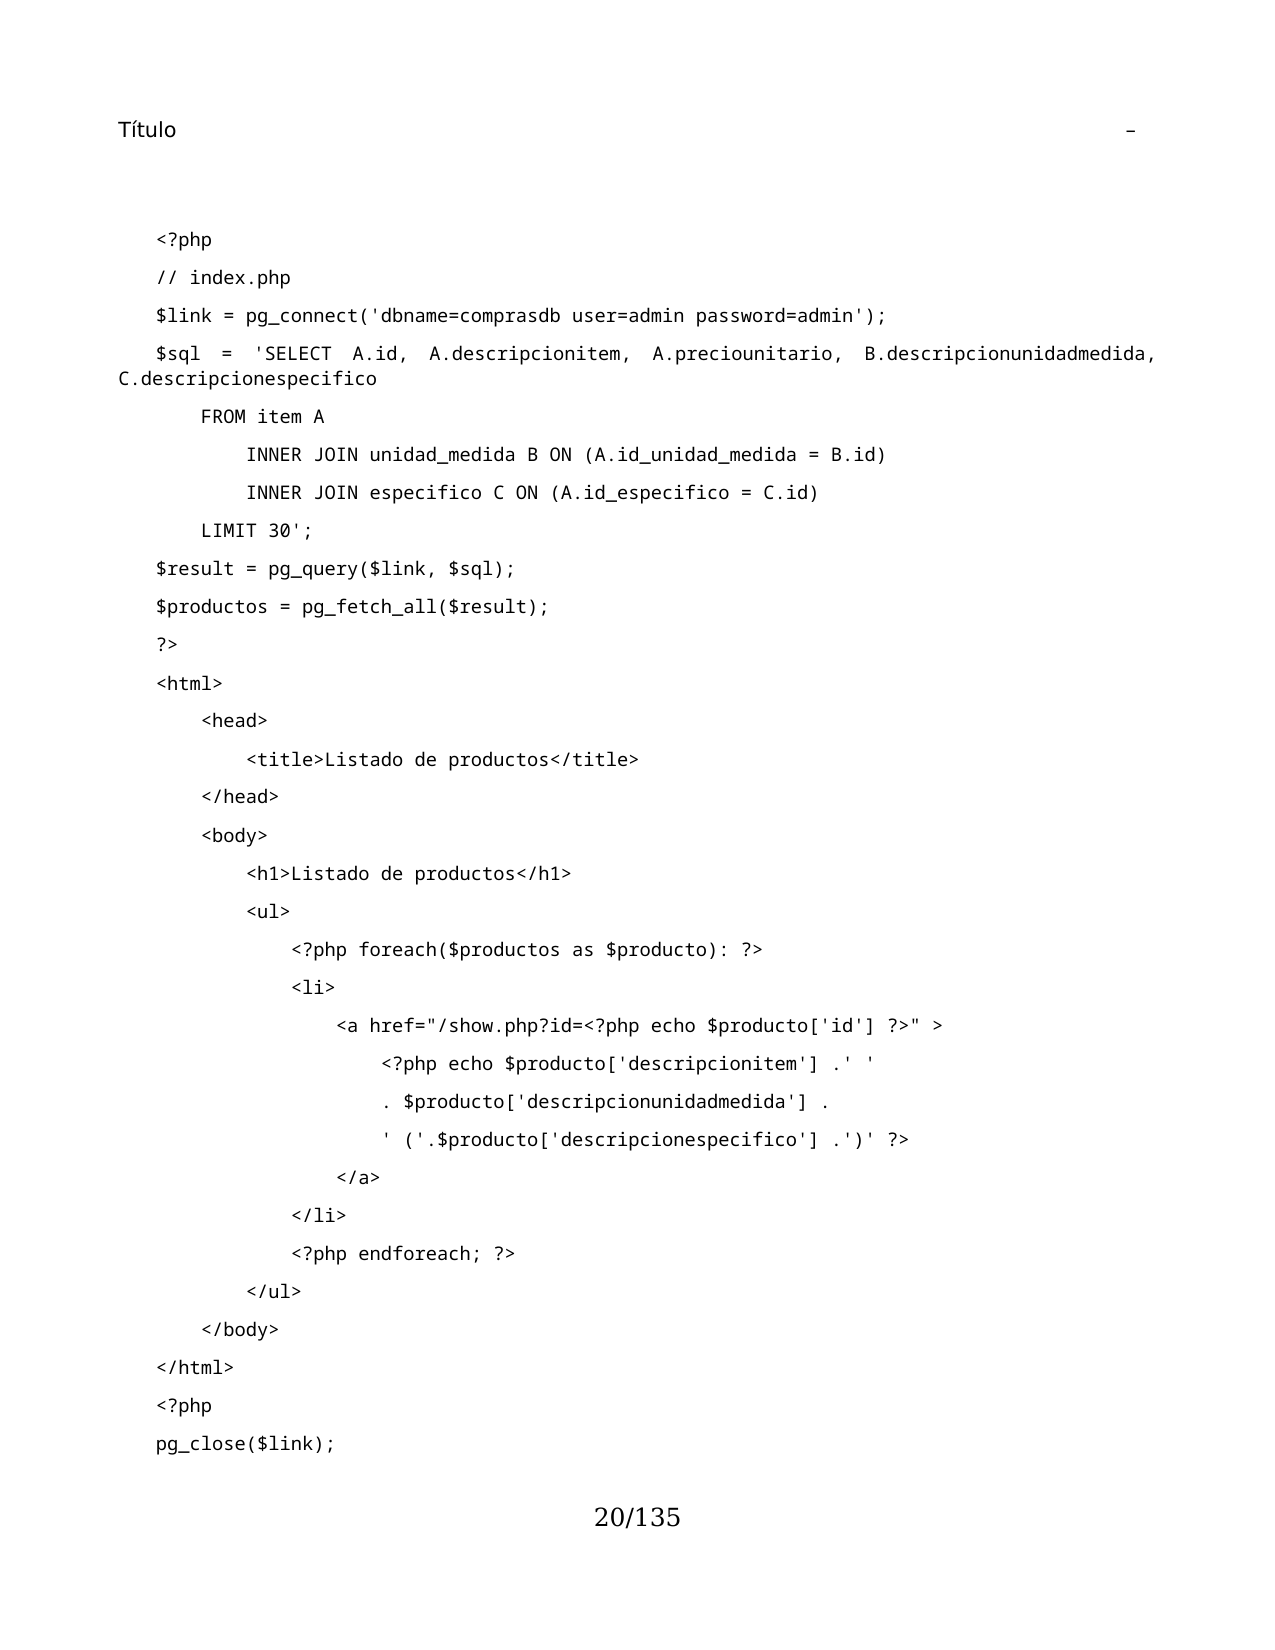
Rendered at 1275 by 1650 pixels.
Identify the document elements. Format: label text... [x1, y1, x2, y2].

text <a href="/show.php?id=<?php echo $producto['id'] ?>" > [118, 1012, 1157, 1037]
text <?php echo $producto['descripcionitem'] .' ' [118, 1050, 1157, 1076]
text // index.php [118, 264, 1157, 289]
text <?php [118, 226, 1157, 252]
text <?php endforeach; ?> [118, 1240, 1157, 1266]
text $link = pg_connect('dbname=comprasdb user=admin password=admin'); [118, 302, 1157, 328]
text FROM item A [118, 404, 1157, 429]
text . $producto['descripcionunidadmedida'] . [118, 1088, 1157, 1113]
text $result = pg_query($link, $sql); [118, 556, 1157, 581]
text </html> [118, 1354, 1157, 1380]
text pg_close($link); [118, 1430, 1157, 1456]
text INNER JOIN especifico C ON (A.id_especifico = C.id) [118, 480, 1157, 505]
text <?php foreach($productos as $producto): ?> [118, 936, 1157, 961]
text </li> [118, 1202, 1157, 1228]
text <ul> [118, 898, 1157, 923]
text <body> [118, 822, 1157, 847]
text LIMIT 30'; [118, 518, 1157, 543]
text </head> [118, 784, 1157, 809]
text <h1>Listado de productos</h1> [118, 860, 1157, 885]
text <head> [118, 708, 1157, 733]
text ?> [118, 632, 1157, 657]
text INNER JOIN unidad_medida B ON (A.id_unidad_medida = B.id) [118, 442, 1157, 467]
text $sql = 'SELECT A.id, A.descripcionitem, A.preciounitario, B.descripcionunidadmedida, C.descripcionespecifico [118, 340, 1157, 391]
text </ul> [118, 1278, 1157, 1304]
text <?php [118, 1392, 1157, 1418]
text ' ('.$producto['descripcionespecifico'] .')' ?> [118, 1126, 1157, 1152]
text </body> [118, 1316, 1157, 1342]
text <html> [118, 670, 1157, 695]
text $productos = pg_fetch_all($result); [118, 594, 1157, 619]
text </a> [118, 1164, 1157, 1189]
text <li> [118, 974, 1157, 999]
text <title>Listado de productos</title> [118, 746, 1157, 771]
